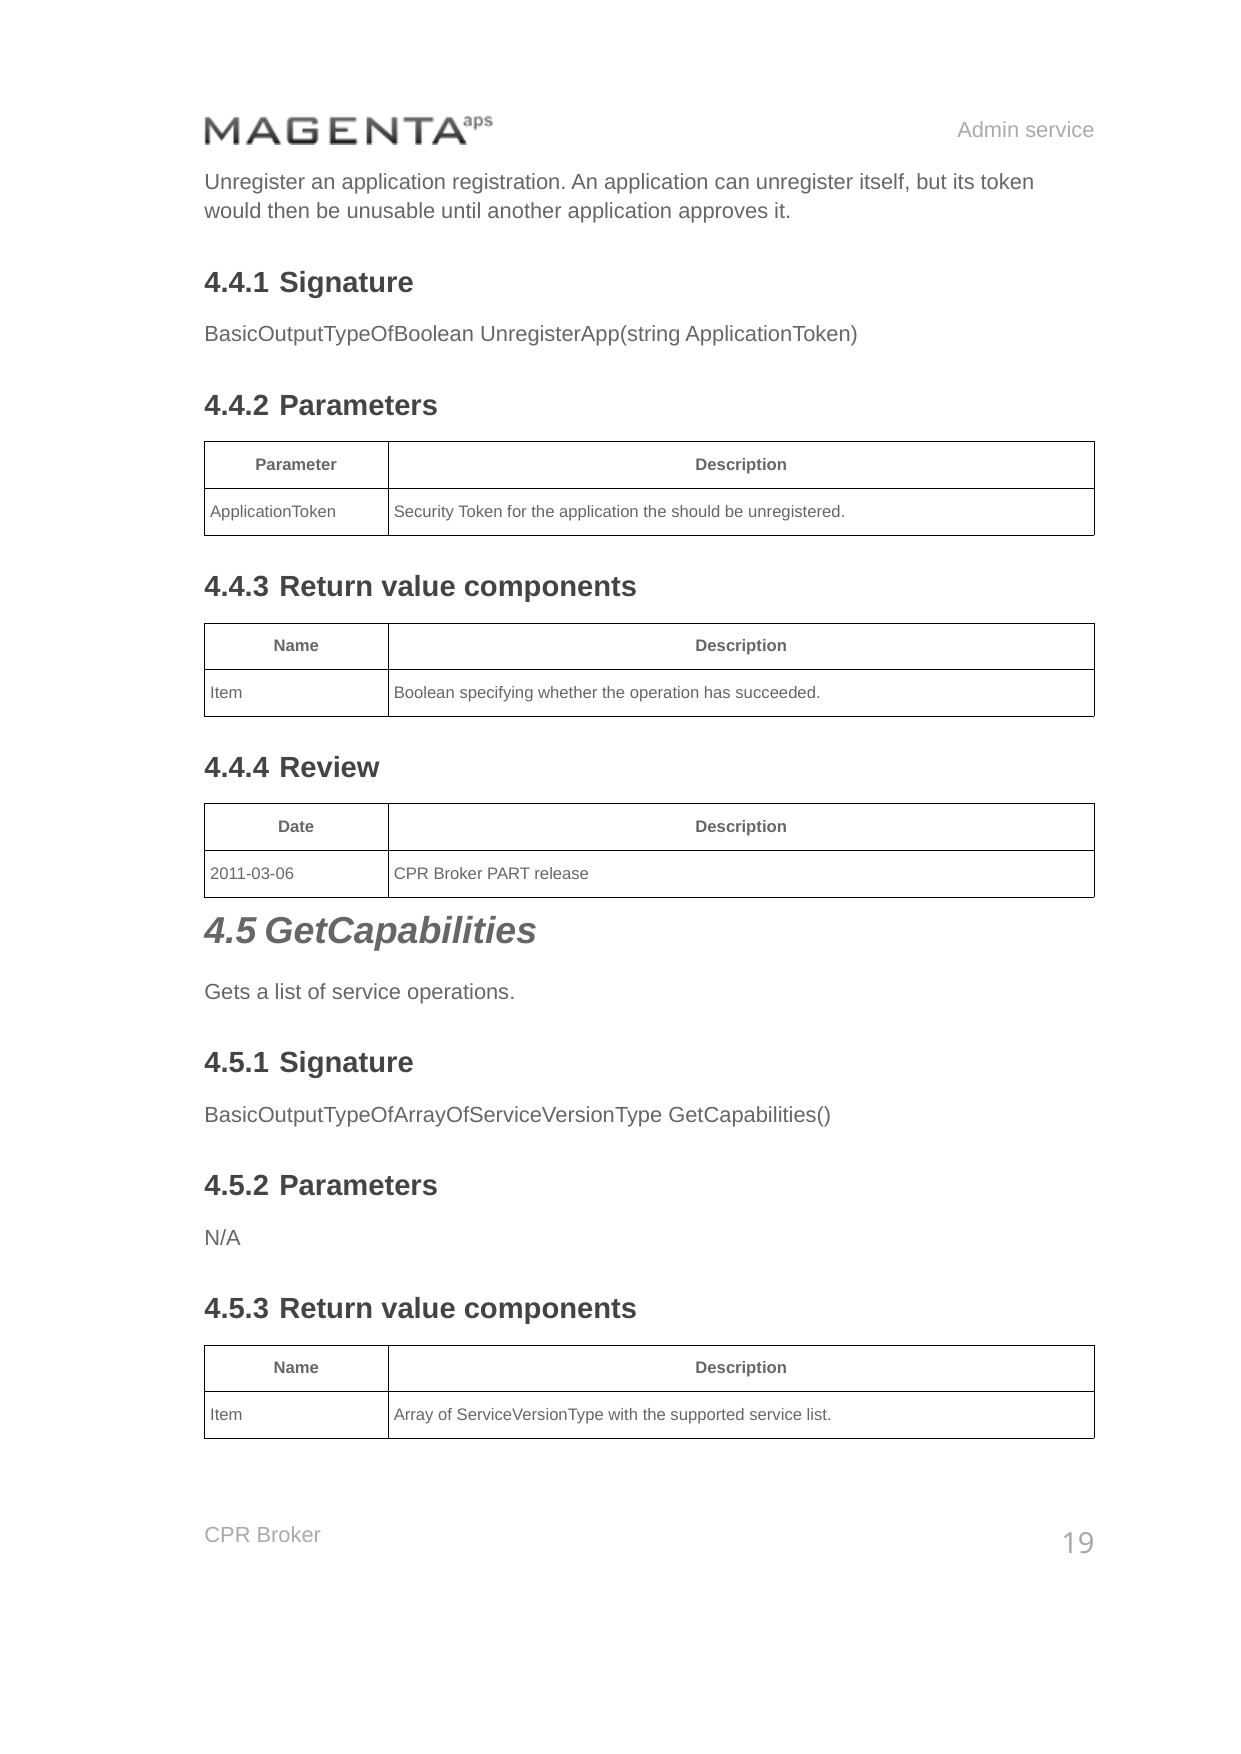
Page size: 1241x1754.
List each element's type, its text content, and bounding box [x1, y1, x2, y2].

table_header Description [389, 624, 1094, 669]
table_header Description [389, 1346, 1094, 1391]
text BasicOutputTypeOfArrayOfServiceVersionType GetCapabilities() [204, 1099, 1094, 1128]
table_cell Item [205, 670, 388, 716]
table_header Name [205, 624, 388, 669]
text N/A [204, 1222, 1094, 1251]
text Unregister an application registration. An application can unregister itself, but its token would then be unusable until another application approves it. [204, 166, 1094, 225]
table_header Name [205, 1346, 388, 1391]
subtitle GetCapabilities [204, 898, 1094, 955]
subtitle Return value components [204, 549, 1094, 608]
subtitle Parameters [204, 1149, 1094, 1207]
table_cell Boolean specifying whether the operation has succeeded. [389, 670, 1094, 716]
table_cell Security Token for the application the should be unregistered. [389, 489, 1094, 535]
subtitle Parameters [204, 368, 1094, 427]
table_cell Array of ServiceVersionType with the supported service list. [389, 1392, 1094, 1438]
table_cell 2011-03-06 [205, 851, 388, 897]
subtitle Return value components [204, 1272, 1094, 1330]
table_header Description [389, 804, 1094, 850]
subtitle Signature [204, 246, 1094, 304]
subtitle Review [204, 730, 1094, 789]
text BasicOutputTypeOfBoolean UnregisterApp(string ApplicationToken) [204, 318, 1094, 348]
table_header Description [389, 442, 1094, 488]
table_cell ApplicationToken [205, 489, 388, 535]
table_cell Item [205, 1392, 388, 1438]
table_header Parameter [205, 442, 388, 488]
text Gets a list of service operations. [204, 976, 1094, 1005]
table_header Date [205, 804, 388, 850]
subtitle Signature [204, 1026, 1094, 1084]
picture [204, 116, 494, 145]
table_cell CPR Broker PART release [389, 851, 1094, 897]
